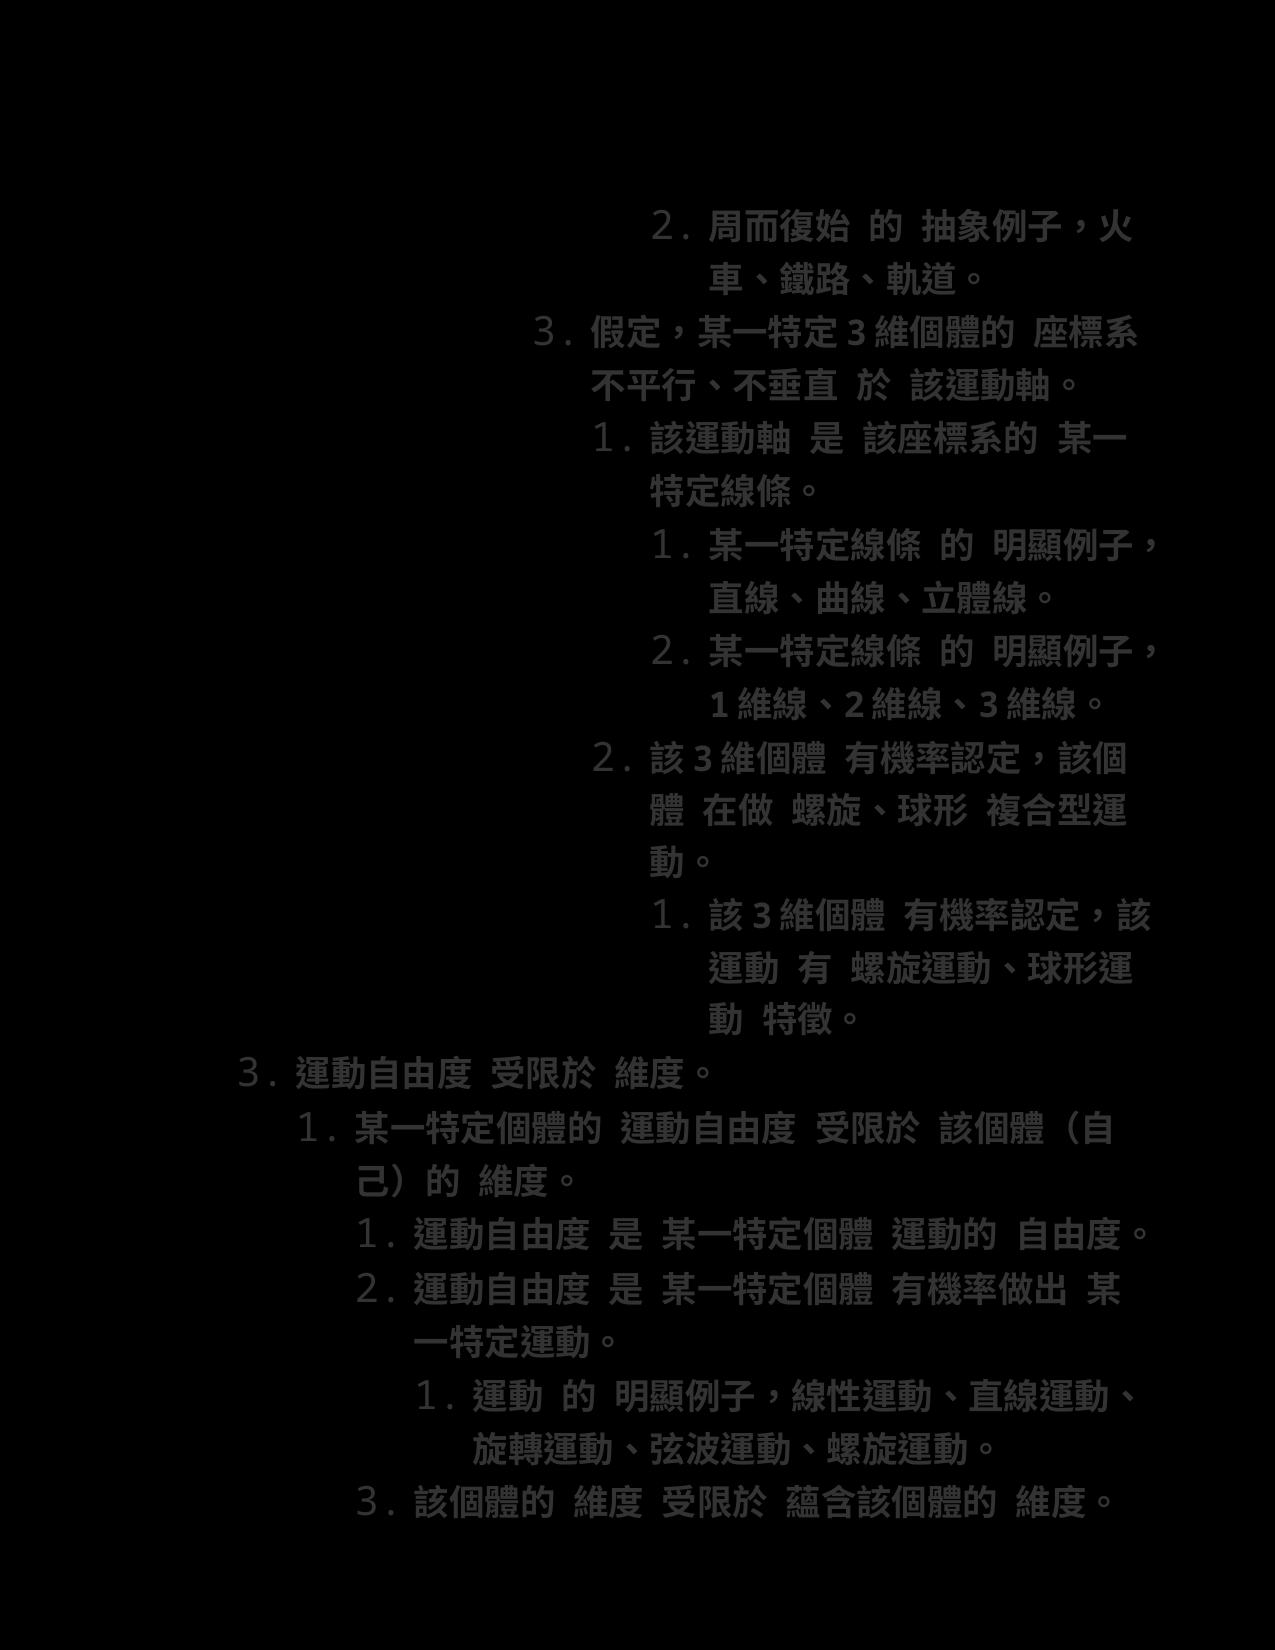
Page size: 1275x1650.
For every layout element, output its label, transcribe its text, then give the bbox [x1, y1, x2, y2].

list 運動 的 明顯例子，線性運動、直線運動、旋轉運動、弦波運動、螺旋運動。 [413, 1366, 1157, 1472]
list 運動自由度 是 某一特定個體 運動的 自由度。 [354, 1204, 1157, 1259]
list 周而復始 的 抽象例子，火車、鐵路、軌道。 [649, 196, 1157, 302]
list 該個體的 維度 受限於 蘊含該個體的 維度。 [354, 1472, 1157, 1527]
list 某一特定線條 的 明顯例子，直線、曲線、立體線。 [649, 515, 1157, 621]
list 假定，某一特定3維個體的 座標系 不平行、不垂直 於 該運動軸。 [532, 302, 1157, 408]
list 該3維個體 有機率認定，該個體 在做 螺旋、球形 複合型運動。 [591, 728, 1157, 885]
list 運動自由度 受限於 維度。 [236, 1043, 1157, 1098]
list 運動自由度 是 某一特定個體 有機率做出 某一特定運動。 [354, 1259, 1157, 1366]
list 某一特定個體的 運動自由度 受限於 該個體（自己）的 維度。 [295, 1098, 1157, 1204]
list 某一特定線條 的 明顯例子，1維線、2維線、3維線。 [649, 621, 1157, 728]
list 該3維個體 有機率認定，該運動 有 螺旋運動、球形運動 特徵。 [649, 885, 1157, 1043]
list 該運動軸 是 該座標系的 某一特定線條。 [591, 408, 1157, 515]
